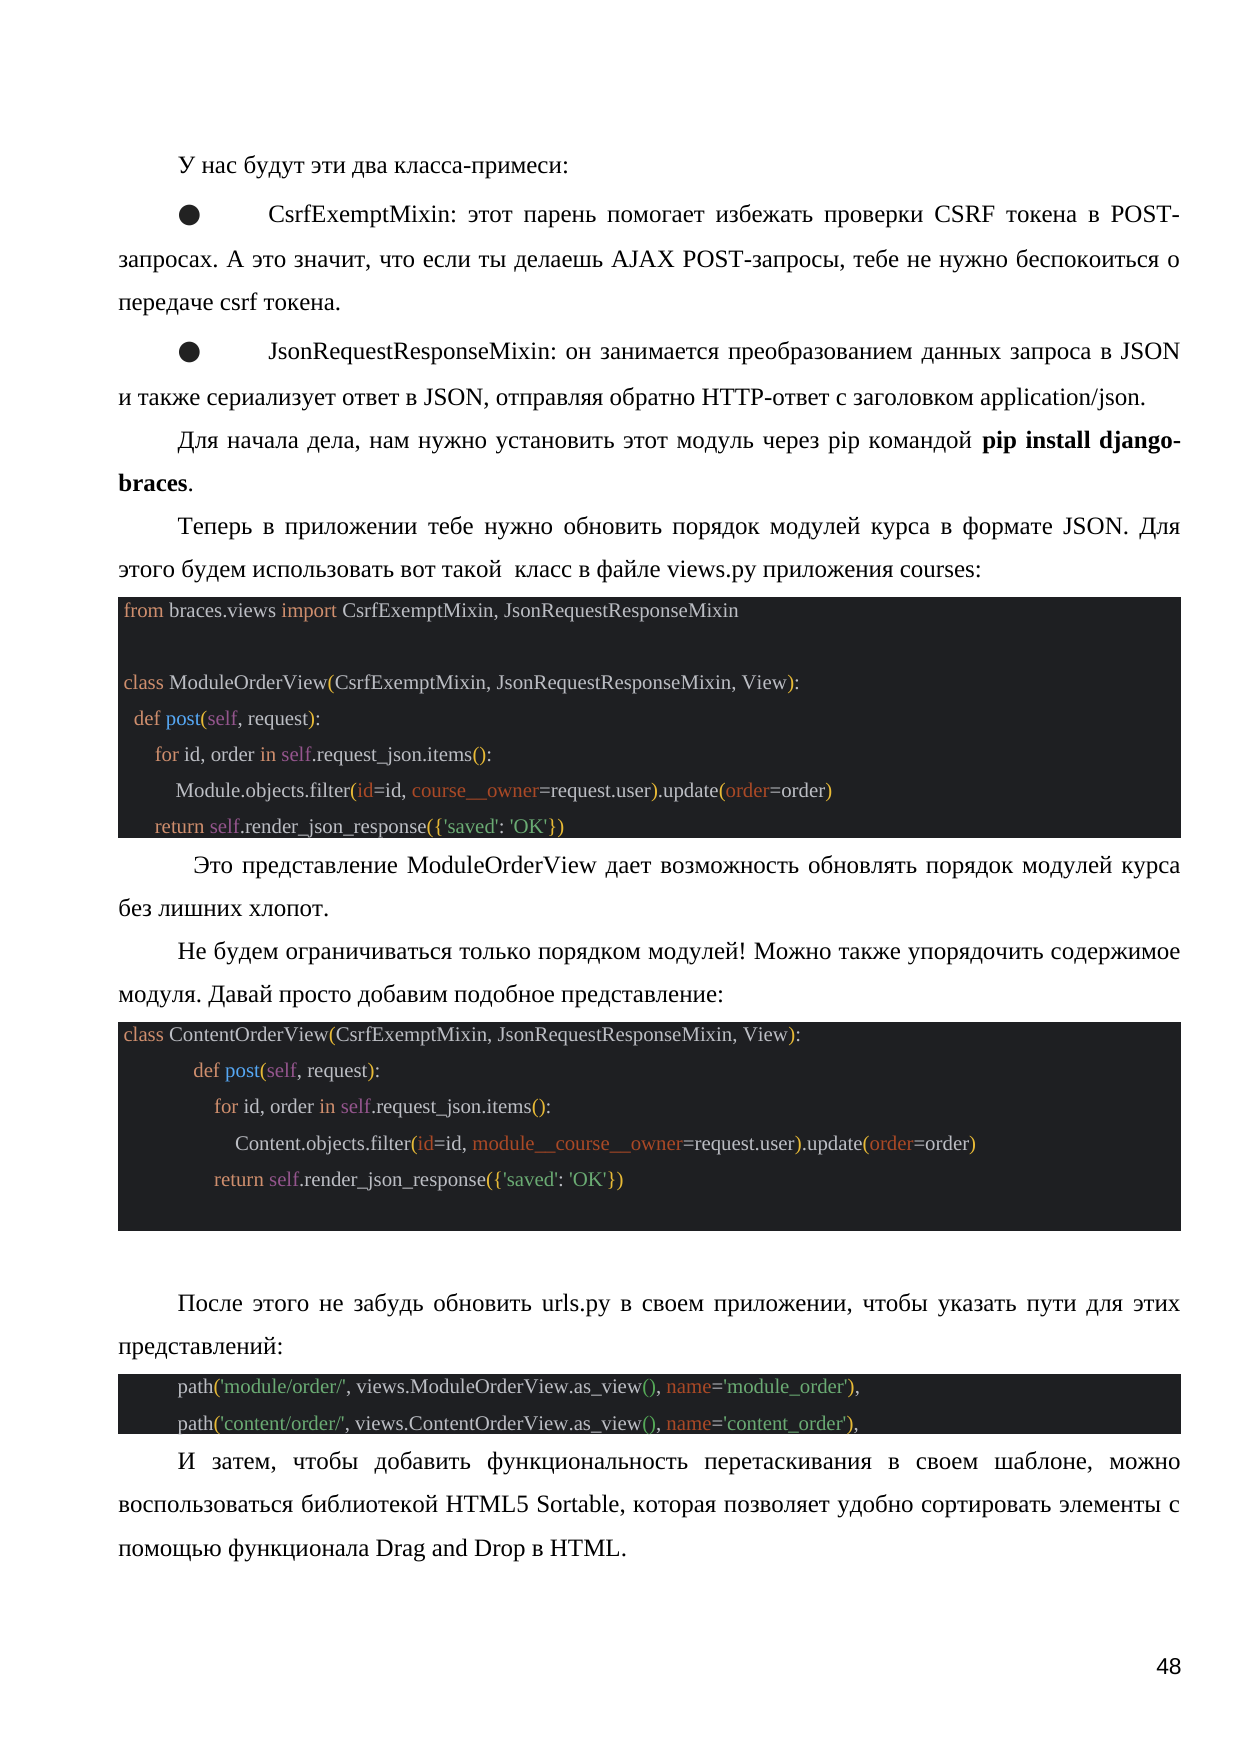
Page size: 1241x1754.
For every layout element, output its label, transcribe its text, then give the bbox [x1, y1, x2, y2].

text И затем, чтобы добавить функциональность перетаскивания в своем шаблоне, можно воспользоваться библиотекой HTML5 Sortable, которая позволяет удобно сортировать элементы с помощью функционала Drag and Drop в HTML. [118, 1446, 1181, 1561]
list CsrfExemptMixin: этот парень помогает избежать проверки CSRF токена в POST-запросах. А это значит, что если ты делаешь AJAX POST-запросы, тебе не нужно беспокоиться о передаче csrf токена. [118, 193, 1181, 316]
text Content.objects.filter(id=id, module__course__owner=request.user).update(order=order) [118, 1130, 1181, 1154]
text for id, order in self.request_json.items(): [118, 1094, 1181, 1118]
text def post(self, request): [118, 1058, 1181, 1082]
text Module.objects.filter(id=id, course__owner=request.user).update(order=order) [118, 778, 1181, 802]
text path('module/order/', views.ModuleOrderView.as_view(), name='module_order'), [118, 1374, 1181, 1398]
text class ModuleOrderView(CsrfExemptMixin, JsonRequestResponseMixin, View): [118, 669, 1181, 694]
text from braces.views import CsrfExemptMixin, JsonRequestResponseMixin [118, 597, 1181, 622]
text return self.render_json_response({'saved': 'OK'}) [118, 1166, 1181, 1191]
text return self.render_json_response({'saved': 'OK'}) [118, 814, 1181, 838]
text Это представление ModuleOrderView дает возможность обновлять порядок модулей курса без лишних хлопот. [118, 850, 1181, 922]
list JsonRequestResponseMixin: он занимается преобразованием данных запроса в JSON и также сериализует ответ в JSON, отправляя обратно HTTP-ответ с заголовком application/json. [118, 331, 1181, 411]
text class ContentOrderView(CsrfExemptMixin, JsonRequestResponseMixin, View): [118, 1022, 1181, 1046]
text После этого не забудь обновить urls.py в своем приложении, чтобы указать пути для этих представлений: [118, 1288, 1181, 1360]
text Не будем ограничиваться только порядком модулей! Можно также упорядочить содержимое модуля. Давай просто добавим подобное представление: [118, 936, 1181, 1008]
text Теперь в приложении тебе нужно обновить порядок модулей курса в формате JSON. Для этого будем использовать вот такой класс в файле views.py приложения courses: [118, 511, 1181, 583]
text Для начала дела, нам нужно установить этот модуль через pip командой pip install django-braces. [118, 425, 1181, 497]
text def post(self, request): [118, 706, 1181, 730]
text У нас будут эти два класса-примеси: [118, 150, 1181, 179]
text for id, order in self.request_json.items(): [118, 742, 1181, 766]
text path('content/order/', views.ContentOrderView.as_view(), name='content_order'), [118, 1410, 1181, 1434]
